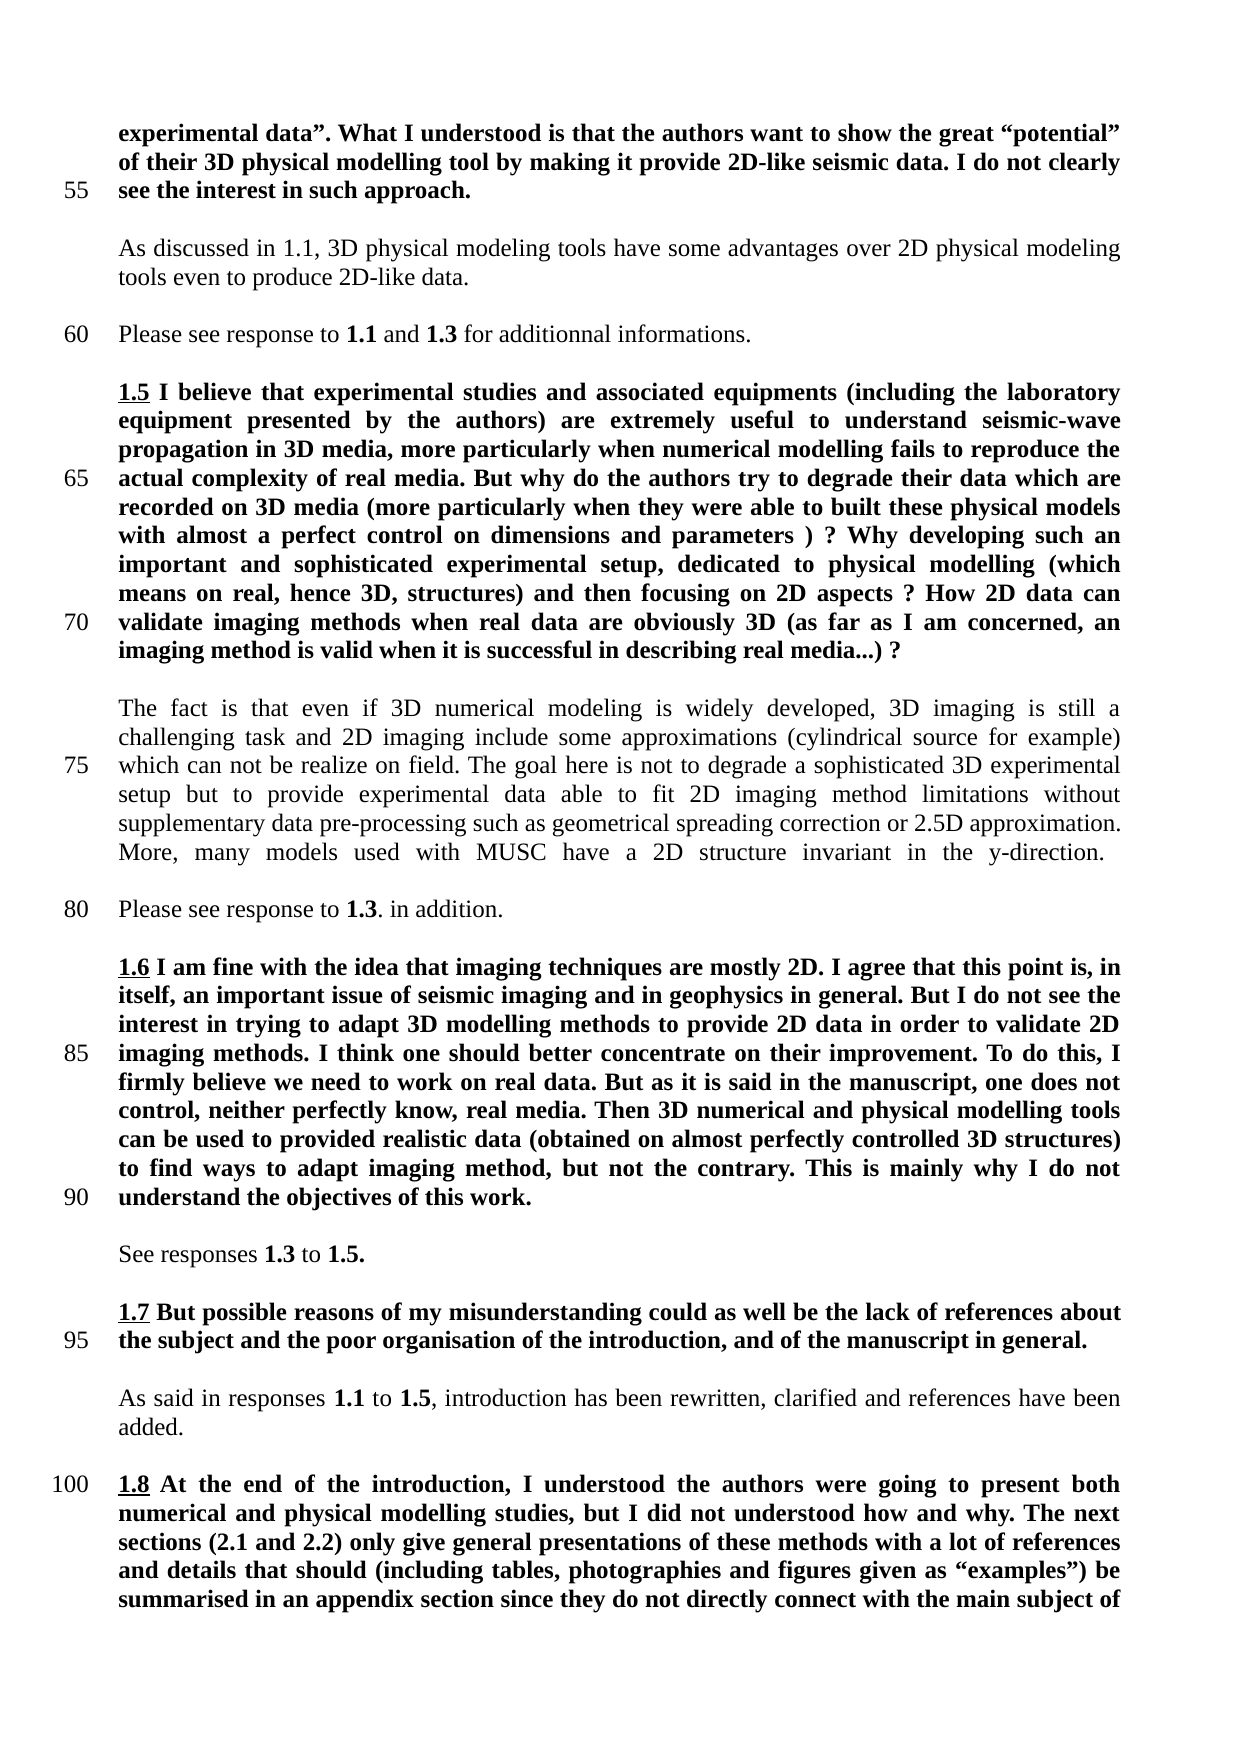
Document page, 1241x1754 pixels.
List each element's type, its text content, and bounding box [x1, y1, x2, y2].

text As discussed in 1.1, 3D physical modeling tools have some advantages over 2D physical modeling tools even to produce 2D-like data. [118, 233, 1122, 291]
text 1.7 But possible reasons of my misunderstanding could as well be the lack of references about the subject and the poor organisation of the introduction, and of the manuscript in general. [118, 1297, 1122, 1354]
text 1.8 At the end of the introduction, I understood the authors were going to present both numerical and physical modelling studies, but I did not understood how and why. The next sections (2.1 and 2.2) only give general presentations of these methods with a lot of references and details that should (including tables, photographies and figures given as “examples”) be summarised in an appendix section since they do not directly connect with the main subject of [118, 1469, 1122, 1613]
text 1.5 I believe that experimental studies and associated equipments (including the laboratory equipment presented by the authors) are extremely useful to understand seismic-wave propagation in 3D media, more particularly when numerical modelling fails to reproduce the actual complexity of real media. But why do the authors try to degrade their data which are recorded on 3D media (more particularly when they were able to built these physical models with almost a perfect control on dimensions and parameters ) ? Why developing such an important and sophisticated experimental setup, dedicated to physical modelling (which means on real, hence 3D, structures) and then focusing on 2D aspects ? How 2D data can validate imaging methods when real data are obviously 3D (as far as I am concerned, an imaging method is valid when it is successful in describing real media...) ? [118, 377, 1122, 664]
text experimental data”. What I understood is that the authors want to show the great “potential” of their 3D physical modelling tool by making it provide 2D-like seismic data. I do not clearly see the interest in such approach. [118, 118, 1122, 204]
text Please see response to 1.1 and 1.3 for additionnal informations. [118, 319, 1122, 348]
text The fact is that even if 3D numerical modeling is widely developed, 3D imaging is still a challenging task and 2D imaging include some approximations (cylindrical source for example) which can not be realize on field. The goal here is not to degrade a sophisticated 3D experimental setup but to provide experimental data able to fit 2D imaging method limitations without supplementary data pre-processing such as geometrical spreading correction or 2.5D approximation. [118, 693, 1122, 837]
text Please see response to 1.3. in addition. [118, 894, 1122, 923]
text As said in responses 1.1 to 1.5, introduction has been rewritten, clarified and references have been added. [118, 1383, 1122, 1441]
text More, many models used with MUSC have a 2D structure invariant in the y-direction. [118, 837, 1122, 894]
text See responses 1.3 to 1.5. [118, 1239, 1122, 1268]
text 1.6 I am fine with the idea that imaging techniques are mostly 2D. I agree that this point is, in itself, an important issue of seismic imaging and in geophysics in general. But I do not see the interest in trying to adapt 3D modelling methods to provide 2D data in order to validate 2D imaging methods. I think one should better concentrate on their improvement. To do this, I firmly believe we need to work on real data. But as it is said in the manuscript, one does not control, neither perfectly know, real media. Then 3D numerical and physical modelling tools can be used to provided realistic data (obtained on almost perfectly controlled 3D structures) to find ways to adapt imaging method, but not the contrary. This is mainly why I do not understand the objectives of this work. [118, 952, 1122, 1211]
